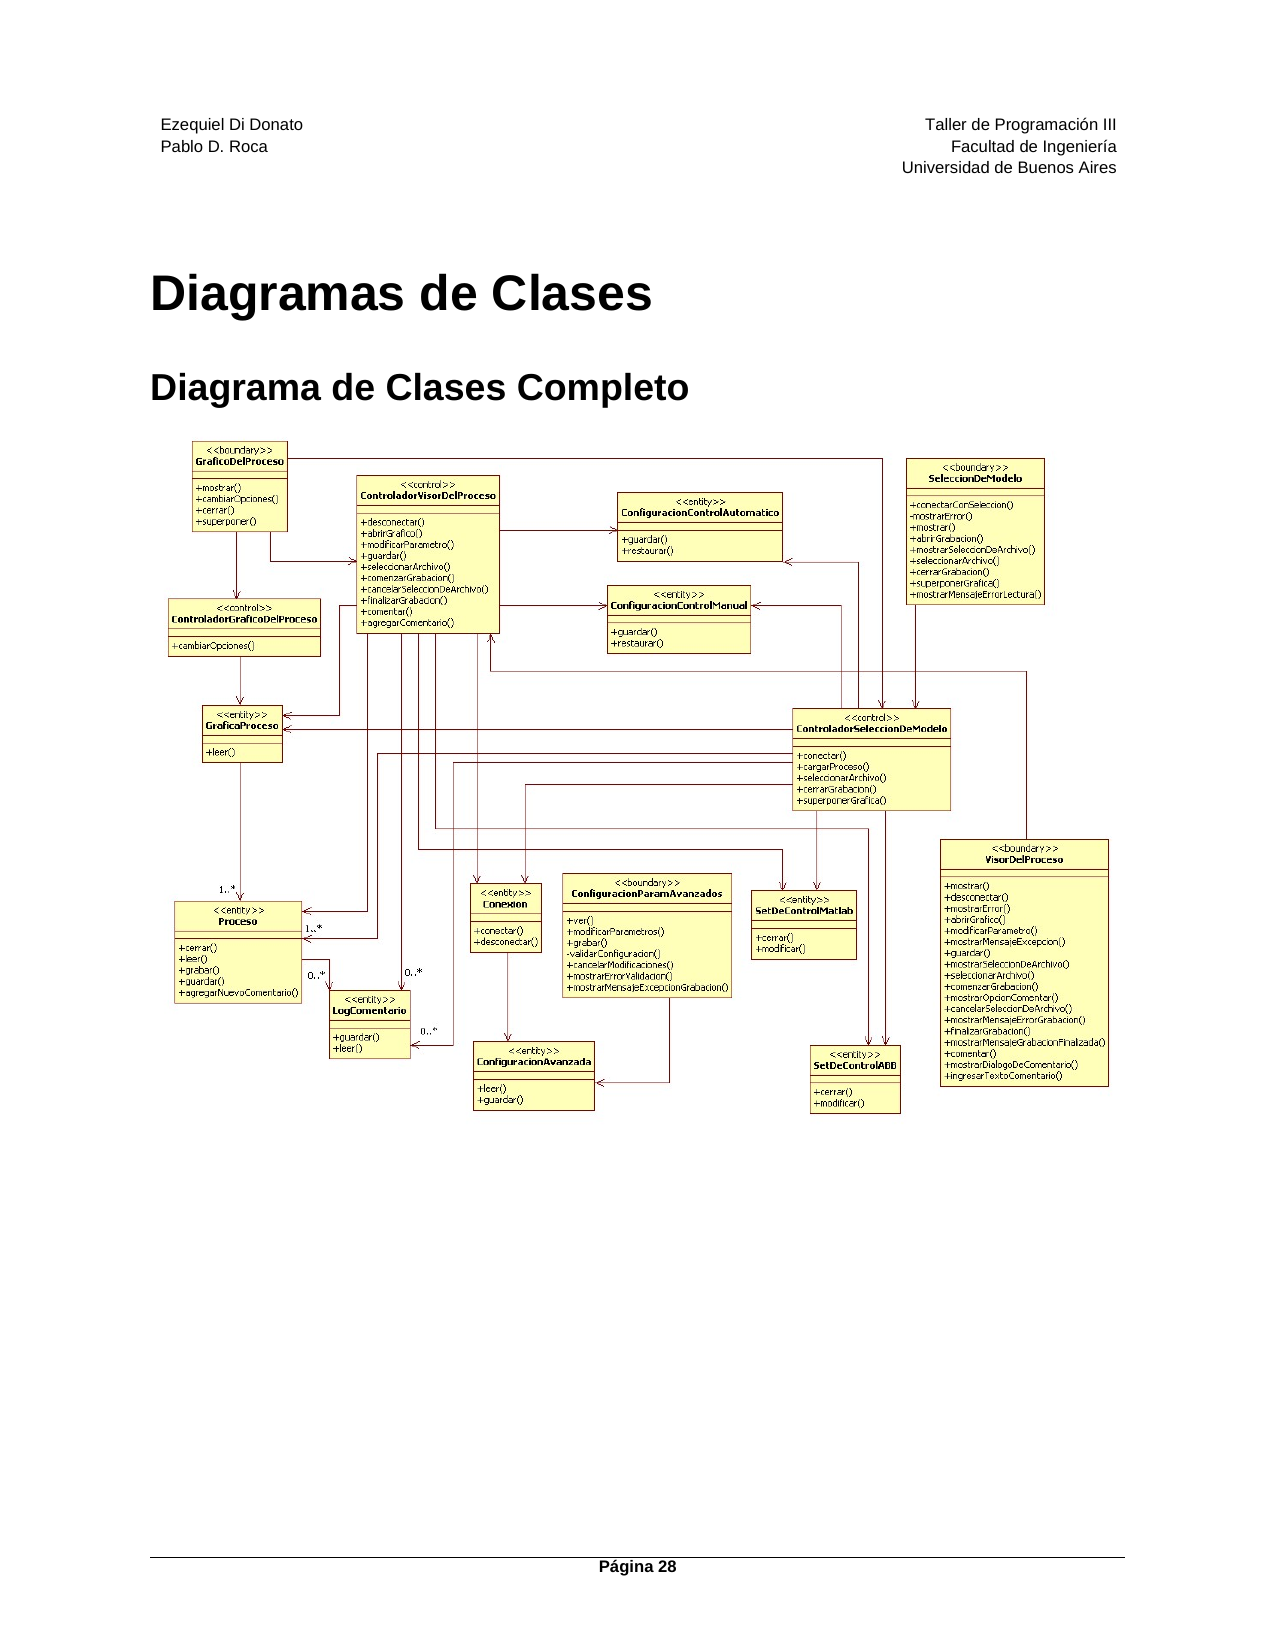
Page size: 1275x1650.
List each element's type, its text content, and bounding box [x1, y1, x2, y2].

picture [150, 423, 1125, 1131]
subtitle Diagramas de Clases [150, 265, 1125, 321]
subtitle Diagrama de Clases Completo [150, 367, 1125, 409]
